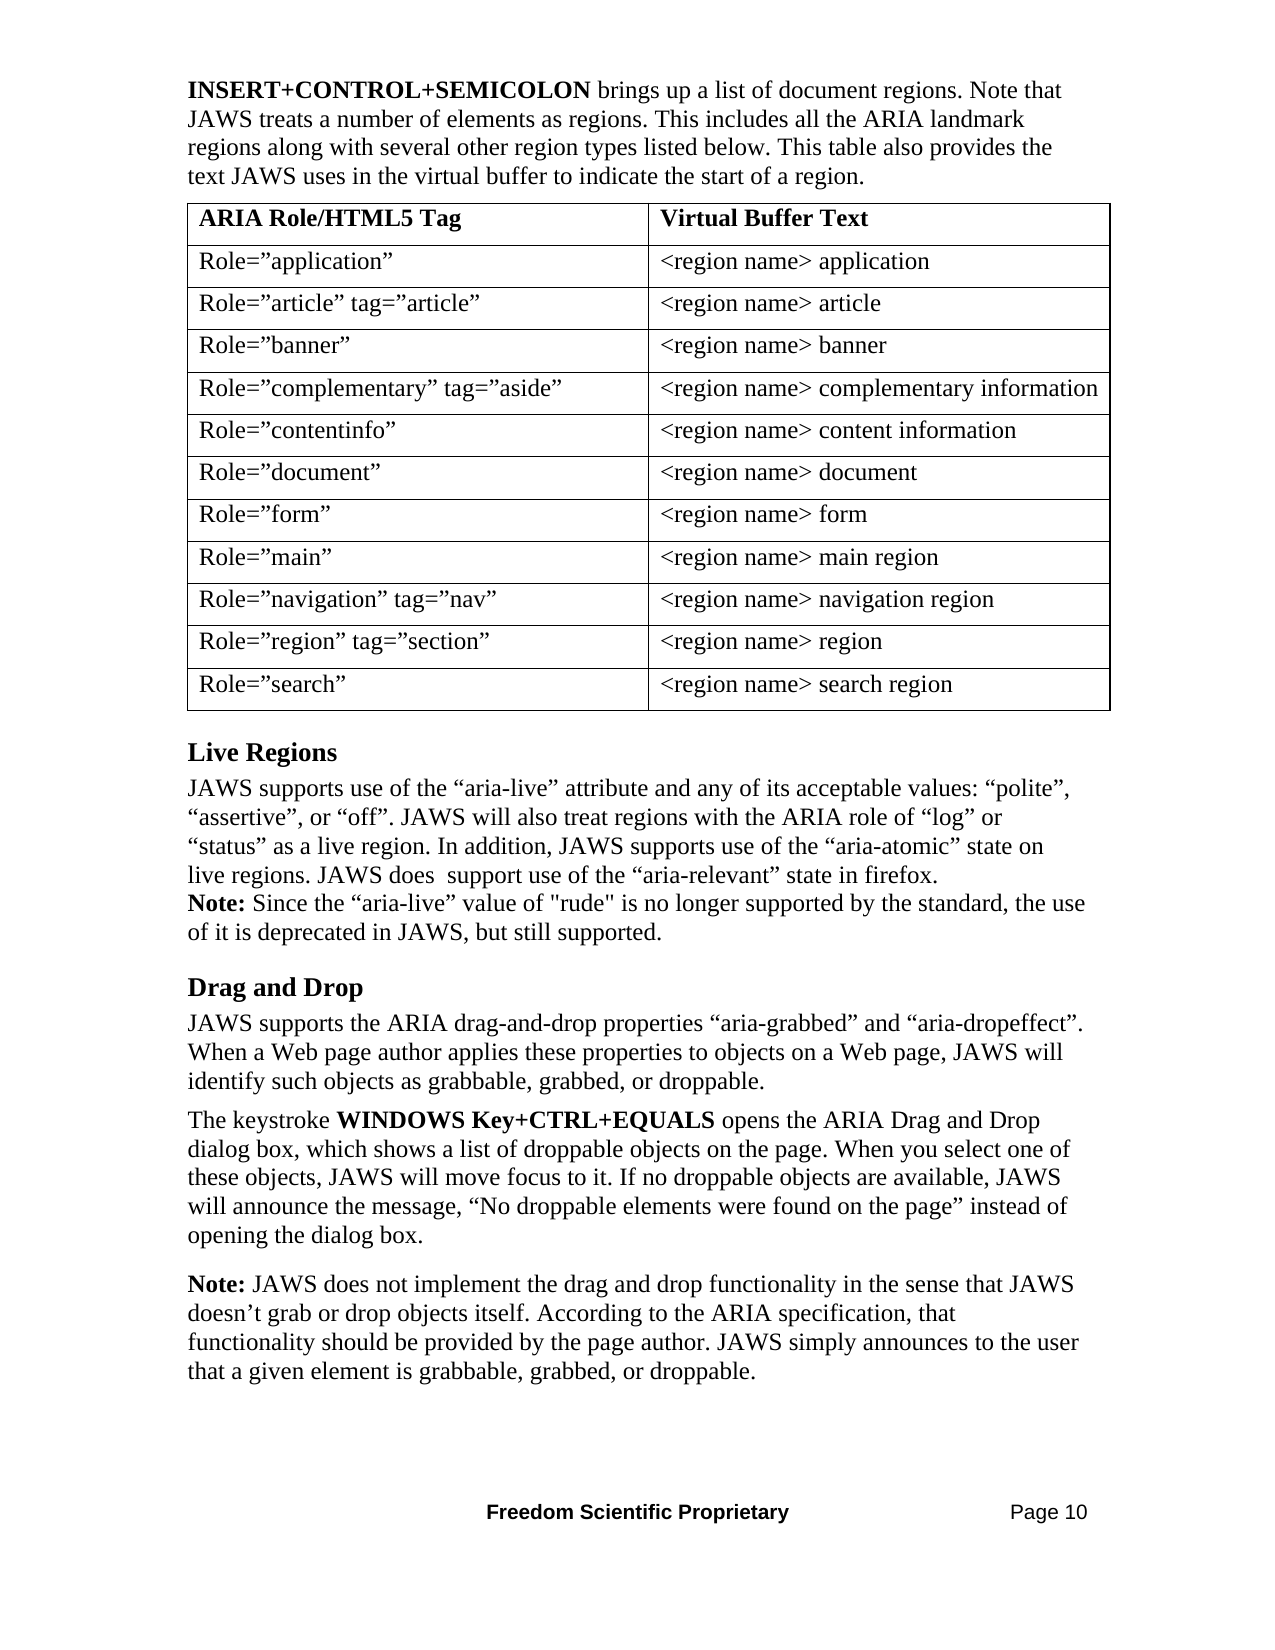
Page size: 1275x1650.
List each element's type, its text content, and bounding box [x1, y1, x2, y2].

table_cell Role=”complementary” tag=”aside” [188, 373, 648, 414]
table_cell Role=”form” [188, 500, 648, 541]
table_cell Role=”application” [188, 246, 648, 287]
table_cell Role=”navigation” tag=”nav” [188, 584, 648, 625]
table_header Virtual Buffer Text [649, 204, 1109, 245]
table_cell <region name> banner [649, 330, 1109, 372]
table_cell <region name> application [649, 246, 1109, 287]
table_cell <region name> document [649, 457, 1109, 498]
table_cell <region name> main region [649, 542, 1109, 583]
table_cell Role=”main” [188, 542, 648, 583]
table_header ARIA Role/HTML5 Tag [188, 204, 648, 245]
table_cell Role=”region” tag=”section” [188, 626, 648, 668]
table_cell <region name> complementary information [649, 373, 1109, 414]
table_cell <region name> region [649, 626, 1109, 668]
table_cell <region name> navigation region [649, 584, 1109, 625]
table_cell Role=”document” [188, 457, 648, 498]
table_cell <region name> search region [649, 669, 1109, 710]
subtitle Drag and Drop [187, 971, 1087, 1002]
table_cell <region name> article [649, 288, 1109, 329]
text JAWS supports use of the “aria-live” attribute and any of its acceptable values: “polite”, “assertive”, or “off”. JAWS will also treat regions with the ARIA role of “log” or “status” as a live region. In addition, JAWS supports use of the “aria-atomic” state on live regions. JAWS does support use of the “aria-relevant” state in firefox. [187, 773, 1087, 888]
table_cell Role=”contentinfo” [188, 415, 648, 456]
table_cell <region name> content information [649, 415, 1109, 456]
table_cell Role=”search” [188, 669, 648, 710]
text INSERT+CONTROL+SEMICOLON brings up a list of document regions. Note that JAWS treats a number of elements as regions. This includes all the ARIA landmark regions along with several other region types listed below. This table also provides the text JAWS uses in the virtual buffer to indicate the start of a region. [187, 75, 1087, 190]
text The keystroke WINDOWS Key+CTRL+EQUALS opens the ARIA Drag and Drop dialog box, which shows a list of droppable objects on the page. When you select one of these objects, JAWS will move focus to it. If no droppable objects are available, JAWS will announce the message, “No droppable elements were found on the page” instead of opening the dialog box. [187, 1105, 1087, 1249]
text Note: JAWS does not implement the drag and drop functionality in the sense that JAWS doesn’t grab or drop objects itself. According to the ARIA specification, that functionality should be provided by the page author. JAWS simply announces to the user that a given element is grabbable, grabbed, or droppable. [187, 1269, 1087, 1384]
table_cell Role=”banner” [188, 330, 648, 372]
subtitle Live Regions [187, 736, 1087, 767]
text JAWS supports the ARIA drag-and-drop properties “aria-grabbed” and “aria-dropeffect”. When a Web page author applies these properties to objects on a Web page, JAWS will identify such objects as grabbable, grabbed, or droppable. [187, 1008, 1087, 1094]
text Note: Since the “aria-live” value of "rude" is no longer supported by the standard, the use of it is deprecated in JAWS, but still supported. [187, 888, 1087, 946]
table_cell Role=”article” tag=”article” [188, 288, 648, 329]
table_cell <region name> form [649, 500, 1109, 541]
